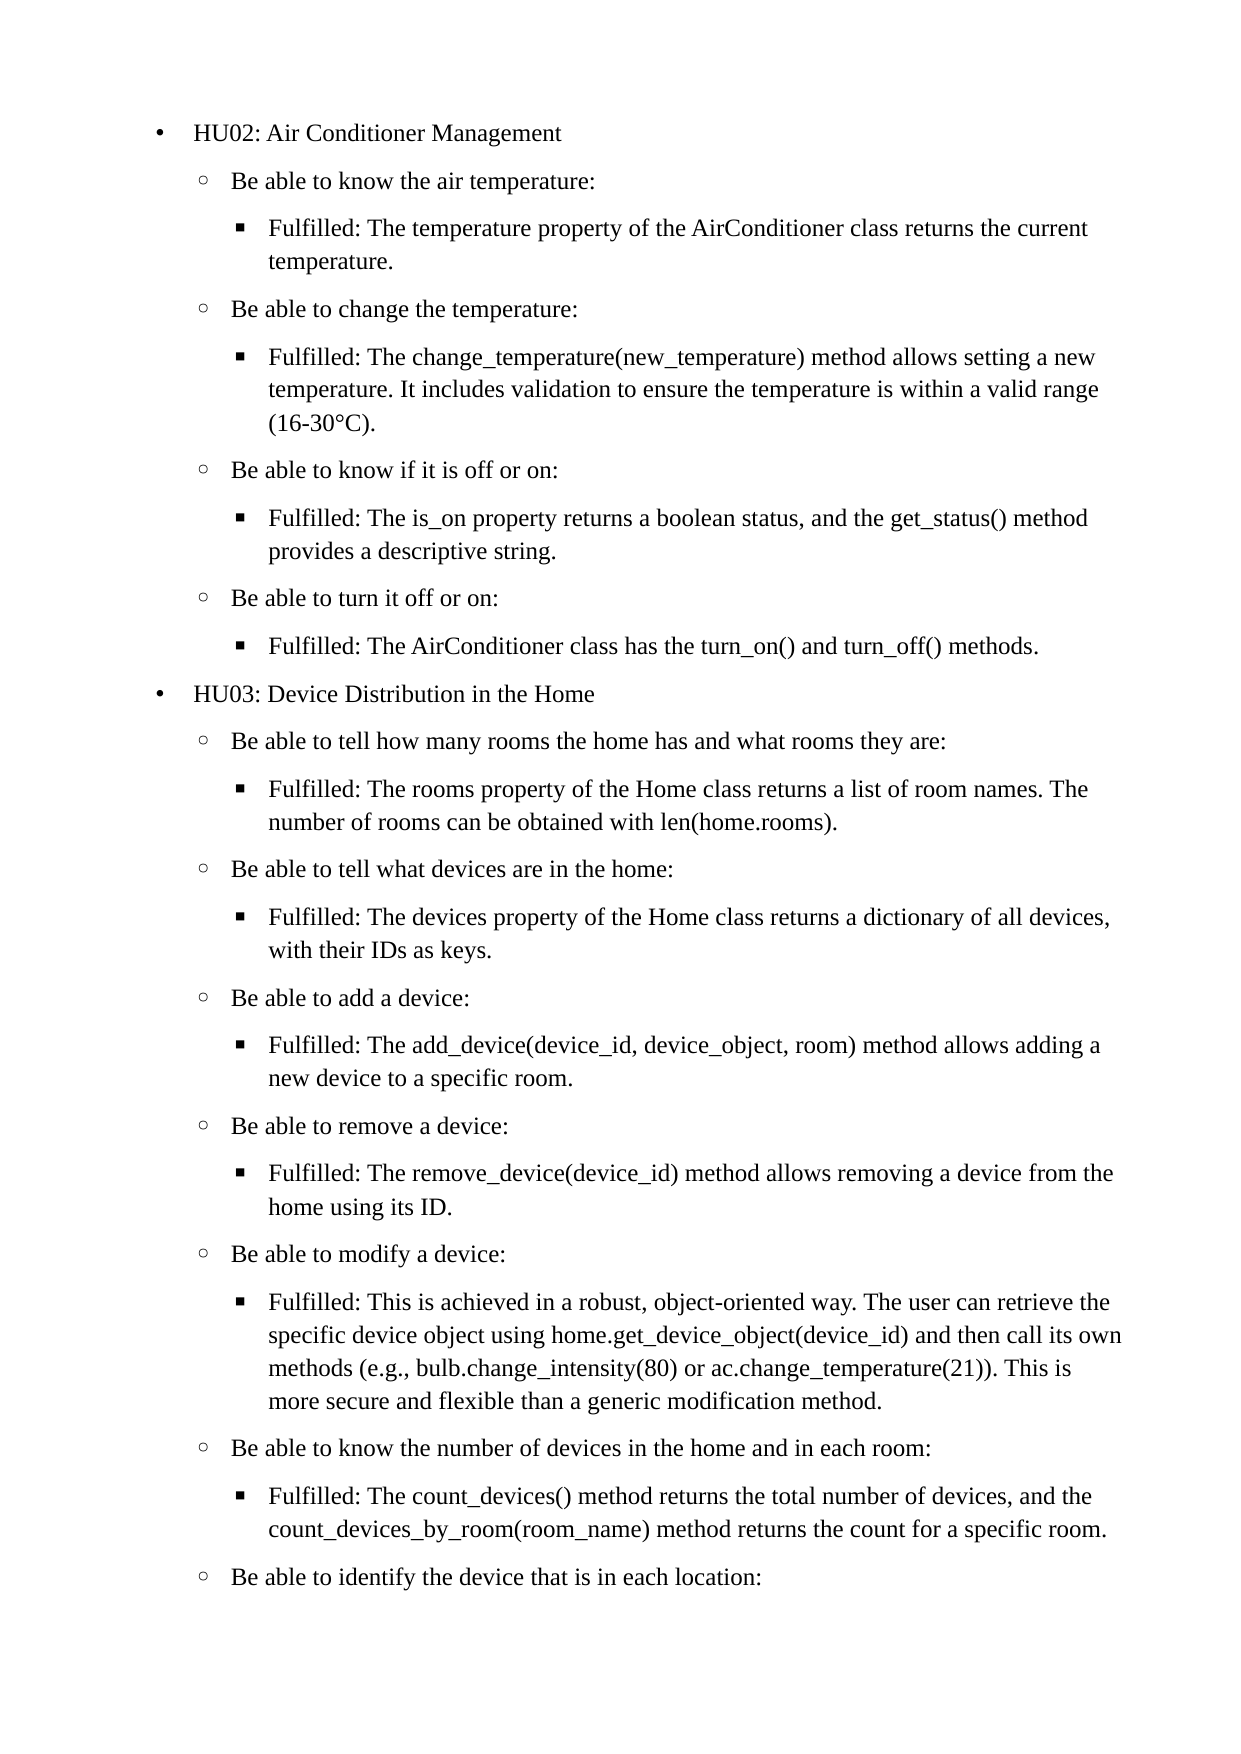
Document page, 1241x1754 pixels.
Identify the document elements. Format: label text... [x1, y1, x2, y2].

list Be able to tell what devices are in the home: [193, 854, 1122, 883]
list Be able to change the temperature: [193, 294, 1122, 323]
list Be able to turn it off or on: [193, 583, 1122, 612]
list Fulfilled: The remove_device(device_id) method allows removing a device from the home using its ID. [231, 1158, 1122, 1220]
list HU02: Air Conditioner Management [156, 118, 1122, 147]
list Be able to modify a device: [193, 1239, 1122, 1268]
list Fulfilled: The devices property of the Home class returns a dictionary of all devices, with their IDs as keys. [231, 902, 1122, 964]
list Be able to know the air temperature: [193, 166, 1122, 194]
list HU03: Device Distribution in the Home [156, 679, 1122, 707]
list Fulfilled: The AirConditioner class has the turn_on() and turn_off() methods. [231, 631, 1122, 660]
list Be able to tell how many rooms the home has and what rooms they are: [193, 726, 1122, 755]
list Be able to remove a device: [193, 1111, 1122, 1140]
list Be able to know if it is off or on: [193, 455, 1122, 484]
list Fulfilled: The count_devices() method returns the total number of devices, and the count_devices_by_room(room_name) method returns the count for a specific room. [231, 1481, 1122, 1543]
list Be able to know the number of devices in the home and in each room: [193, 1433, 1122, 1462]
list Fulfilled: The temperature property of the AirConditioner class returns the current temperature. [231, 213, 1122, 275]
list Fulfilled: The rooms property of the Home class returns a list of room names. The number of rooms can be obtained with len(home.rooms). [231, 774, 1122, 836]
list Fulfilled: The change_temperature(new_temperature) method allows setting a new temperature. It includes validation to ensure the temperature is within a valid range (16-30°C). [231, 342, 1122, 436]
list Fulfilled: This is achieved in a robust, object-oriented way. The user can retrieve the specific device object using home.get_device_object(device_id) and then call its own methods (e.g., bulb.change_intensity(80) or ac.change_temperature(21)). This is more secure and flexible than a generic modification method. [231, 1287, 1122, 1414]
list Be able to identify the device that is in each location: [193, 1562, 1122, 1590]
list Fulfilled: The add_device(device_id, device_object, room) method allows adding a new device to a specific room. [231, 1030, 1122, 1092]
list Be able to add a device: [193, 983, 1122, 1011]
list Fulfilled: The is_on property returns a boolean status, and the get_status() method provides a descriptive string. [231, 503, 1122, 564]
